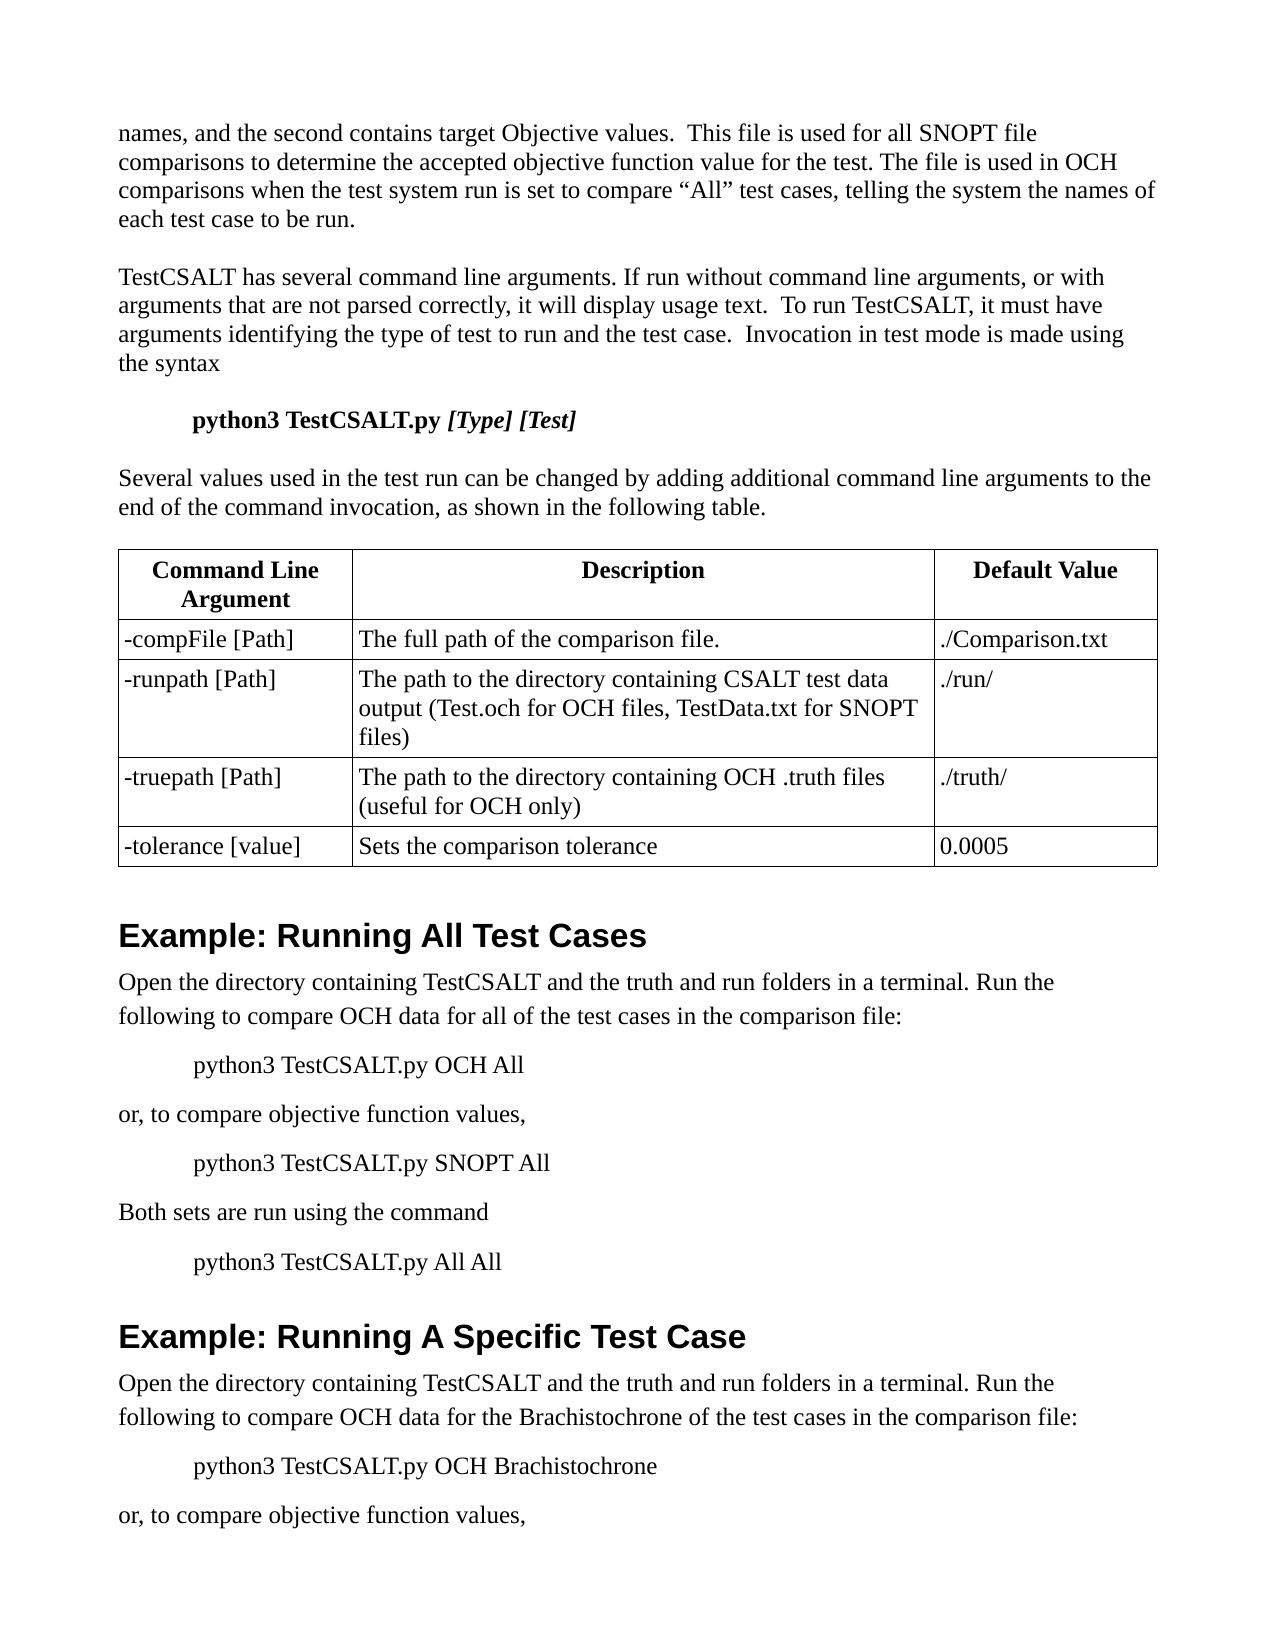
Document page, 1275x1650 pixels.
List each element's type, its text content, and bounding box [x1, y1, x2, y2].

table_cell 0.0005 [935, 827, 1157, 866]
table_cell ./run/ [935, 660, 1157, 757]
table_cell The path to the directory containing CSALT test data output (Test.och for OCH files, TestData.txt for SNOPT files) [353, 660, 934, 757]
table_cell -compFile [Path] [119, 620, 352, 659]
list Open the directory containing TestCSALT and the truth and run folders in a terminal. Run the following to compare OCH data for all of the test cases in the comparison file: [118, 967, 1157, 1030]
text TestCSALT has several command line arguments. If run without command line arguments, or with arguments that are not parsed correctly, it will display usage text. To run TestCSALT, it must have arguments identifying the type of test to run and the test case. Invocation in test mode is made using the syntax [118, 262, 1157, 377]
table_cell The full path of the comparison file. [353, 620, 934, 659]
table_cell The path to the directory containing OCH .truth files (useful for OCH only) [353, 758, 934, 826]
list python3 TestCSALT.py SNOPT All [156, 1148, 1157, 1177]
subtitle Example: Running A Specific Test Case [118, 1316, 1157, 1355]
text or, to compare objective function values, [118, 1500, 1157, 1529]
table_cell -runpath [Path] [119, 660, 352, 757]
table_cell -tolerance [value] [119, 827, 352, 866]
list python3 TestCSALT.py All All [156, 1247, 1157, 1275]
list Open the directory containing TestCSALT and the truth and run folders in a terminal. Run the following to compare OCH data for the Brachistochrone of the test cases in the comparison file: [118, 1368, 1157, 1431]
list python3 TestCSALT.py OCH Brachistochrone [156, 1451, 1157, 1480]
text Both sets are run using the command [118, 1197, 1157, 1226]
subtitle Example: Running All Test Cases [118, 916, 1157, 954]
table_cell ./Comparison.txt [935, 620, 1157, 659]
text python3 TestCSALT.py [Type] [Test] [118, 406, 1157, 434]
table_cell Sets the comparison tolerance [353, 827, 934, 866]
text names, and the second contains target Objective values. This file is used for all SNOPT file comparisons to determine the accepted objective function value for the test. The file is used in OCH comparisons when the test system run is set to compare “All” test cases, telling the system the names of each test case to be run. [118, 118, 1157, 233]
table_cell ./truth/ [935, 758, 1157, 826]
table_header Description [353, 550, 934, 618]
table_cell -truepath [Path] [119, 758, 352, 826]
table_header Command Line Argument [119, 550, 352, 618]
text or, to compare objective function values, [118, 1099, 1157, 1128]
table_header Default Value [935, 550, 1157, 618]
list python3 TestCSALT.py OCH All [156, 1050, 1157, 1079]
text Several values used in the test run can be changed by adding additional command line arguments to the end of the command invocation, as shown in the following table. [118, 463, 1157, 521]
